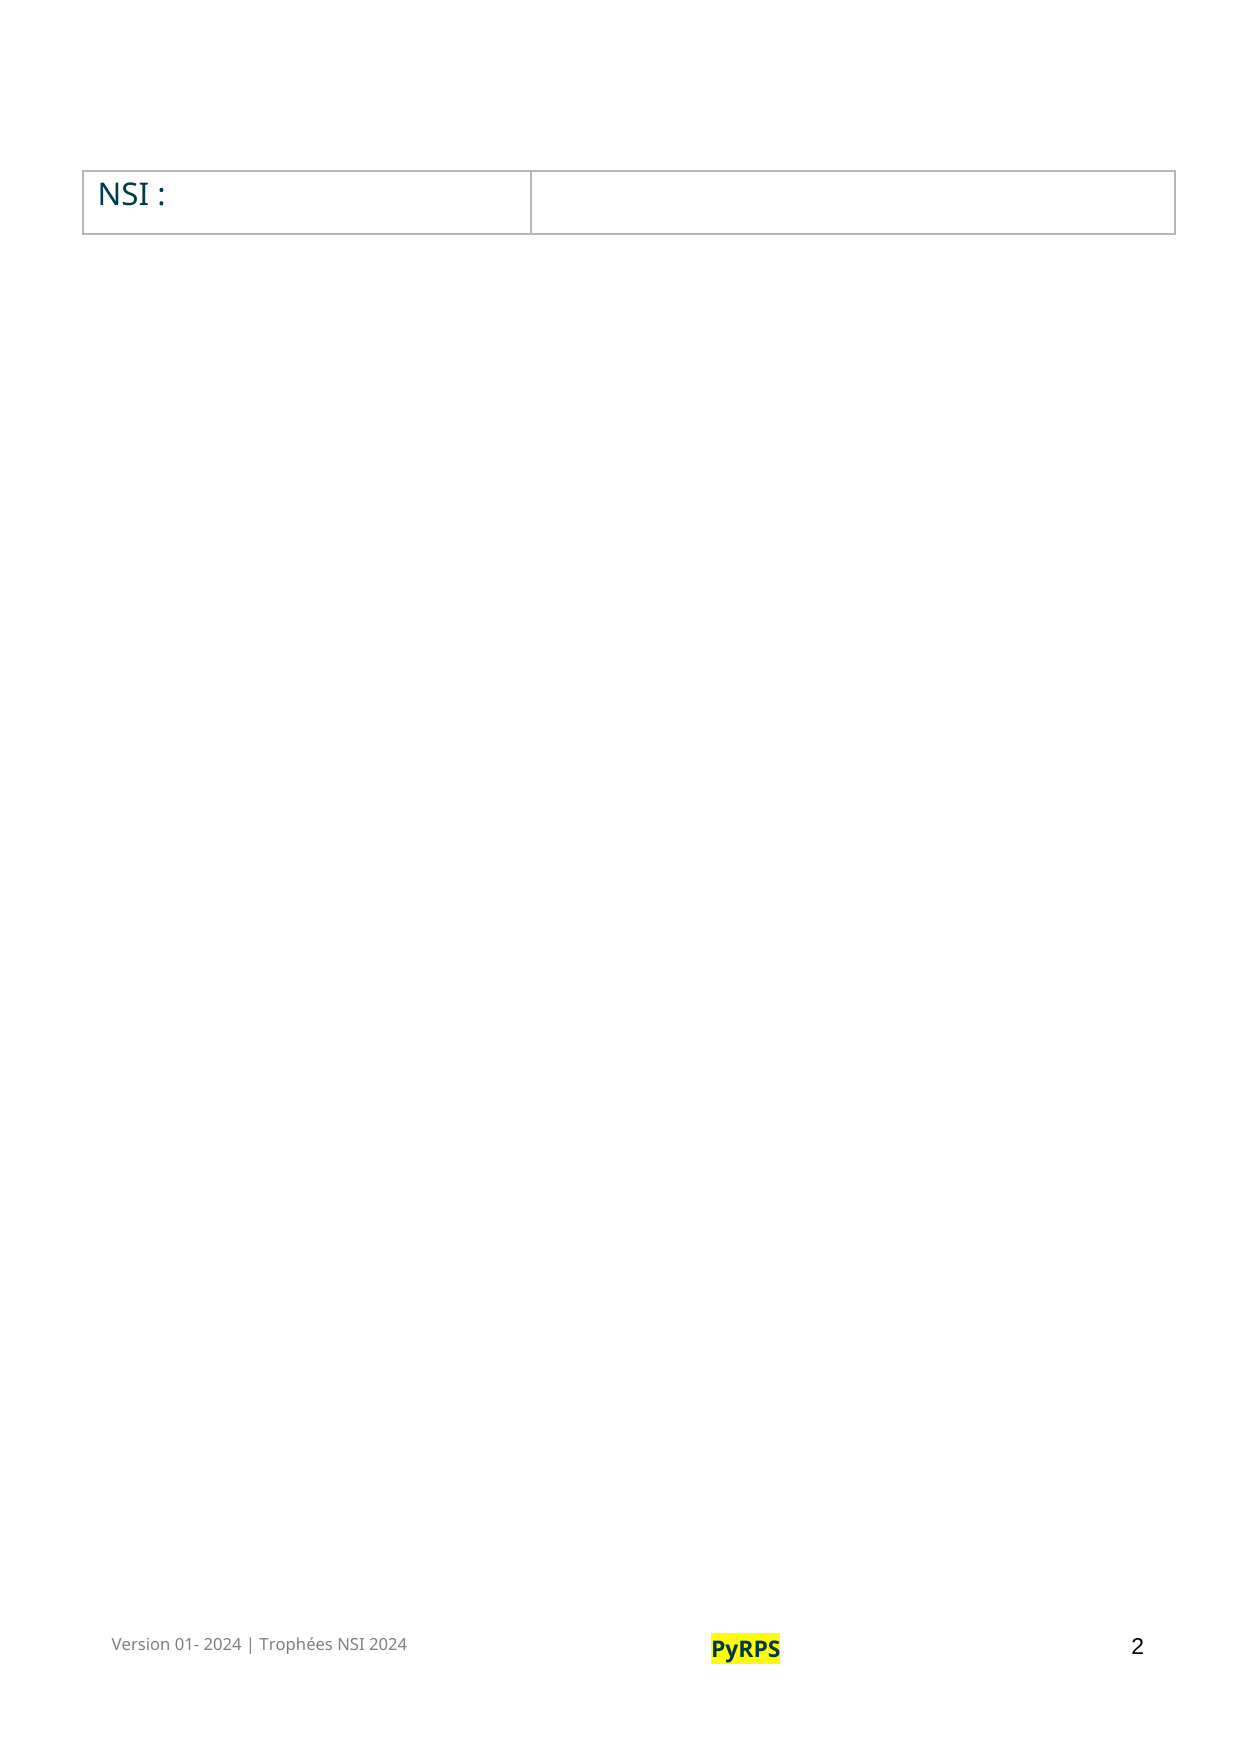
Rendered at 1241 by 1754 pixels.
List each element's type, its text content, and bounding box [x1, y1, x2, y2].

table_cell NSI : [84, 172, 530, 233]
table_cell [532, 172, 1174, 233]
